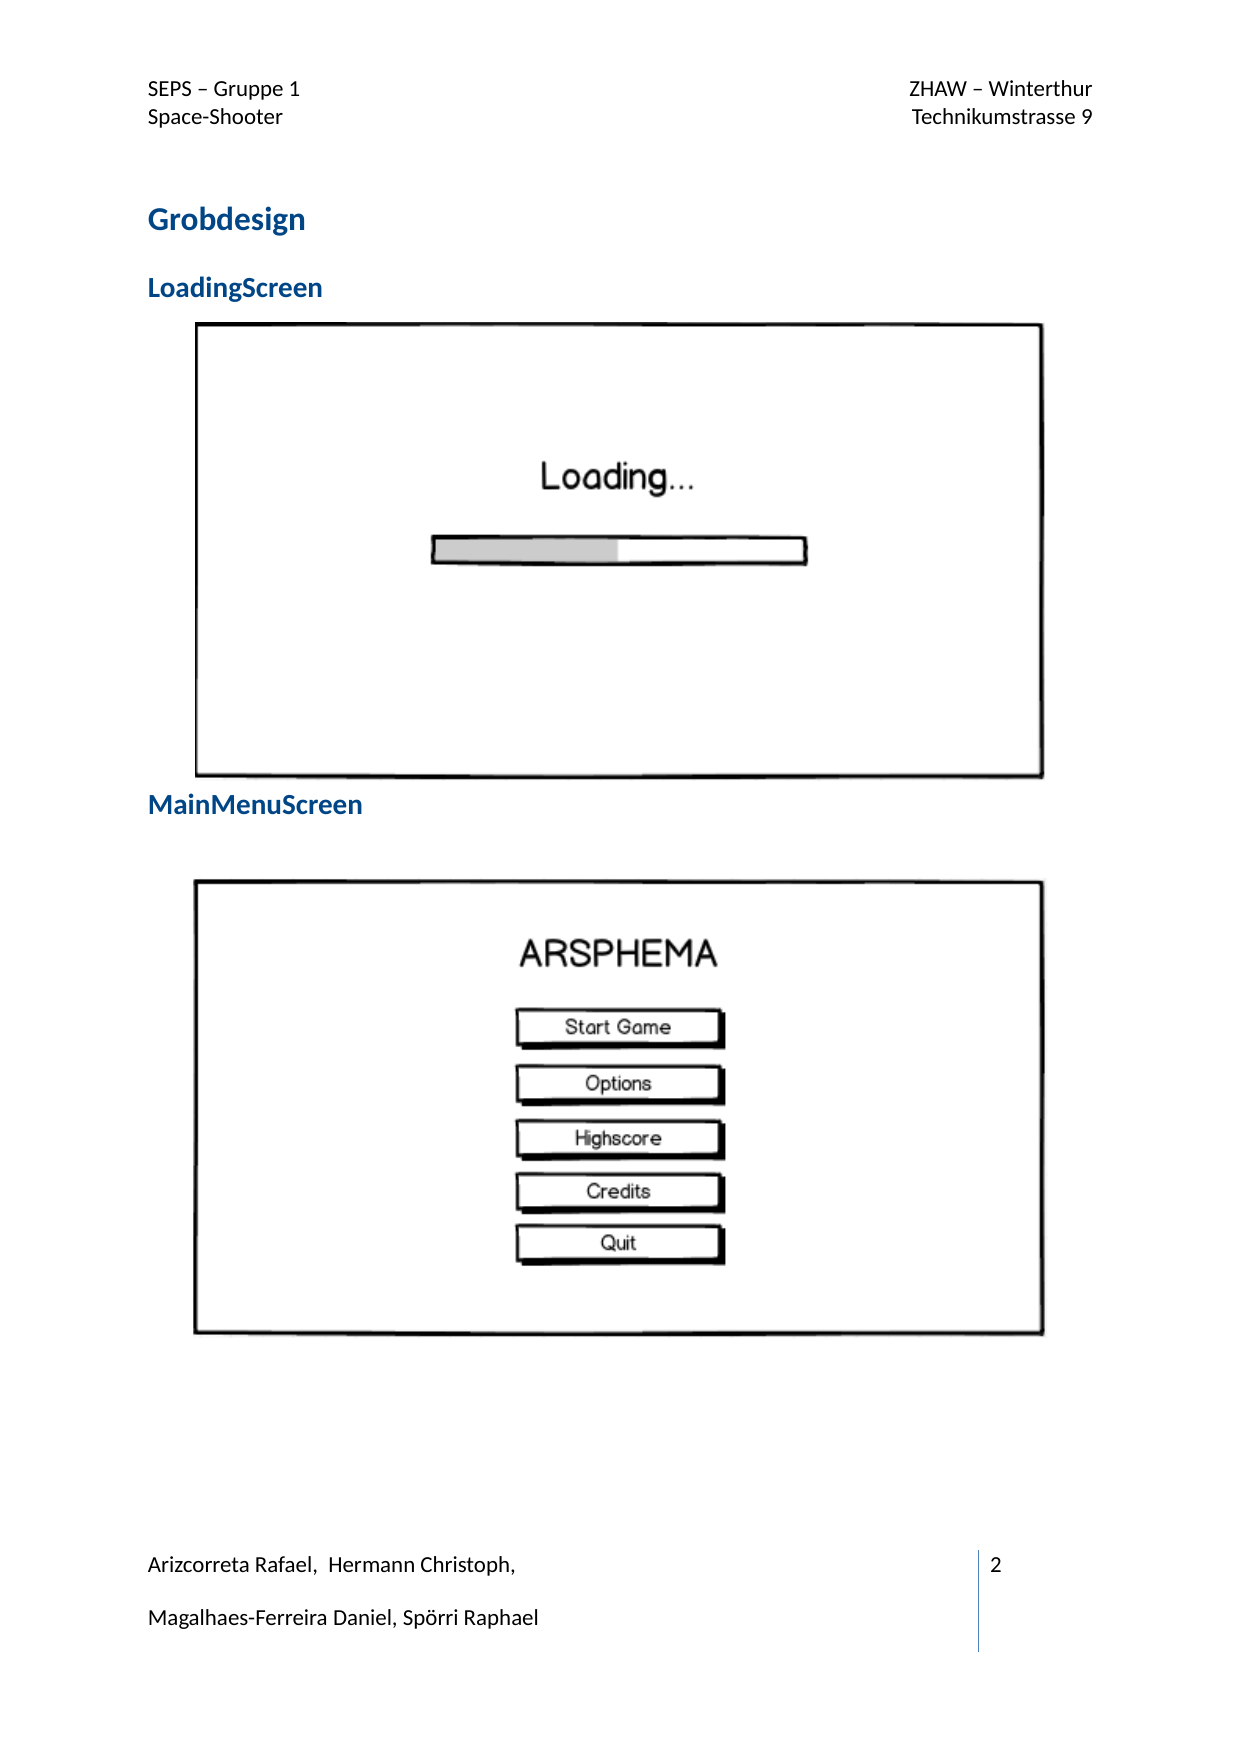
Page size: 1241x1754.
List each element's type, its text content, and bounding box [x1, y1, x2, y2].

subtitle Grobdesign [148, 198, 1093, 238]
subtitle MainMenuScreen [148, 335, 1093, 822]
picture [195, 322, 1045, 781]
picture [192, 878, 1048, 1338]
subtitle LoadingScreen [148, 269, 1093, 305]
